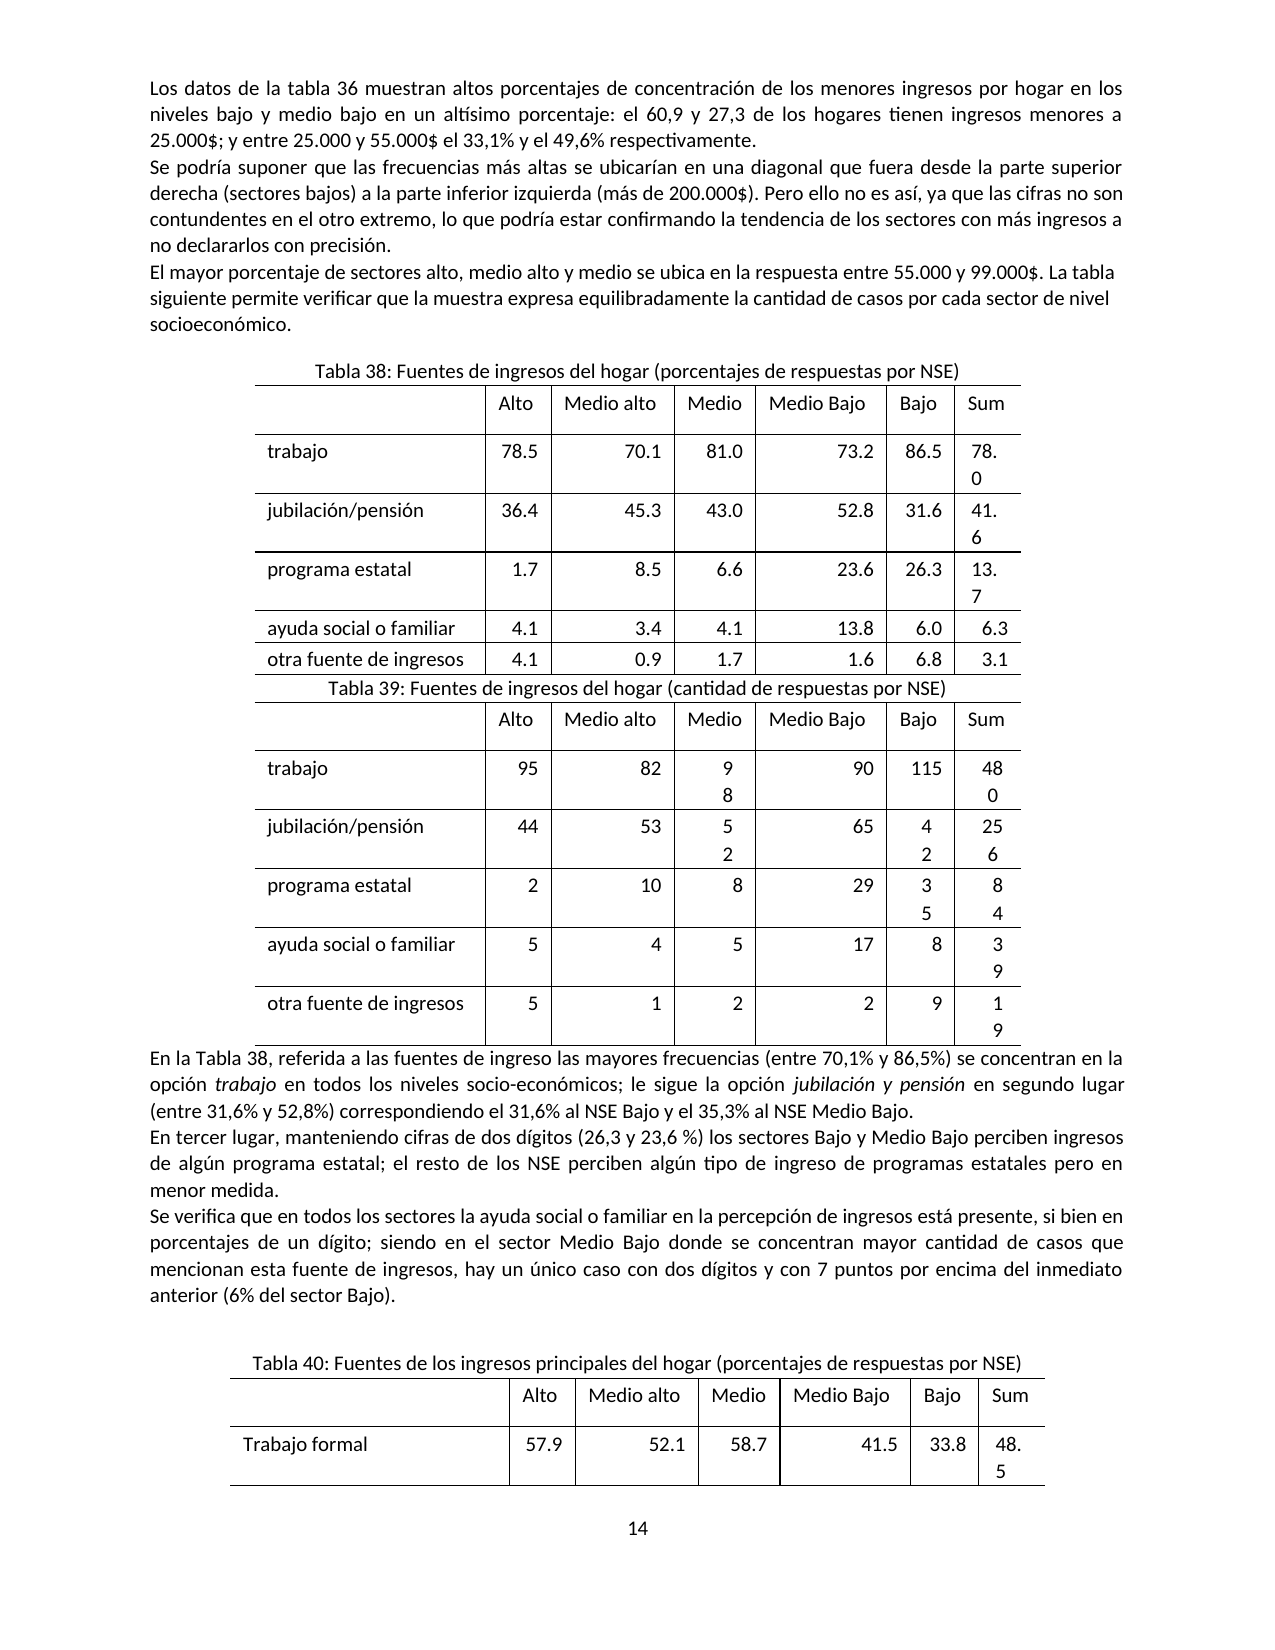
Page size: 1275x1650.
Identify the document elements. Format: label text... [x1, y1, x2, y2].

table_cell 13.7 [955, 553, 1021, 610]
table_header Medio Bajo [781, 1379, 910, 1426]
table_cell 78.5 [486, 435, 551, 493]
table_cell 8.5 [552, 553, 674, 610]
table_header Bajo [887, 386, 954, 434]
table_cell 52.8 [756, 494, 886, 551]
table_cell 44 [486, 810, 551, 868]
table_cell Trabajo formal [230, 1427, 509, 1485]
table_cell 42 [887, 810, 954, 868]
table_cell 6.0 [887, 611, 954, 642]
table_cell 58.7 [699, 1427, 779, 1485]
text El mayor porcentaje de sectores alto, medio alto y medio se ubica en la respuesta entre 55.000 y 99.000$. La tabla siguiente permite verificar que la muestra expresa equilibradamente la cantidad de casos por cada sector de nivel socioeconómico. [149, 259, 1127, 336]
table_header Medio alto [552, 703, 674, 750]
table_cell 31.6 [887, 494, 954, 551]
table_header [230, 1379, 509, 1426]
table_cell 5 [675, 928, 755, 986]
table_cell 6.3 [955, 611, 1021, 642]
table_cell 82 [552, 751, 674, 809]
table_cell 33.8 [911, 1427, 978, 1485]
table_header Bajo [887, 703, 954, 750]
table_cell 36.4 [486, 494, 551, 551]
table_cell 0.9 [552, 643, 674, 674]
table_header Sum [955, 386, 1021, 434]
table_cell 73.2 [756, 435, 886, 493]
table_cell 65 [756, 810, 886, 868]
table_cell 1.7 [486, 553, 551, 610]
table_cell 23.6 [756, 553, 886, 610]
table_cell 48.5 [979, 1427, 1045, 1485]
table_header Medio [675, 703, 755, 750]
table_cell 8 [887, 928, 954, 986]
table_cell 5 [486, 928, 551, 986]
table_cell 53 [552, 810, 674, 868]
table_header [255, 386, 485, 434]
table_cell 70.1 [552, 435, 674, 493]
table_cell 6.8 [887, 643, 954, 674]
table_cell 1.7 [675, 643, 755, 674]
table_cell 35 [887, 869, 954, 927]
table_header [255, 703, 485, 750]
table_cell 41.5 [781, 1427, 910, 1485]
table_cell jubilación/pensión [255, 810, 485, 868]
text Se podría suponer que las frecuencias más altas se ubicarían en una diagonal que fuera desde la parte superior derecha (sectores bajos) a la parte inferior izquierda (más de 200.000$). Pero ello no es así, ya que las cifras no son contundentes en el otro extremo, lo que podría estar confirmando la tendencia de los sectores con más ingresos a no declararlos con precisión. [149, 154, 1125, 258]
table_cell 41.6 [955, 494, 1021, 551]
table_cell 57.9 [510, 1427, 575, 1485]
text Los datos de la tabla 36 muestran altos porcentajes de concentración de los menores ingresos por hogar en los niveles bajo y medio bajo en un altísimo porcentaje: el 60,9 y 27,3 de los hogares tienen ingresos menores a 25.000$; y entre 25.000 y 55.000$ el 33,1% y el 49,6% respectivamente. [149, 75, 1125, 153]
table_cell 13.8 [756, 611, 886, 642]
table_header Medio alto [576, 1379, 698, 1426]
table_cell jubilación/pensión [255, 494, 485, 551]
table_header Medio Bajo [756, 386, 886, 434]
table_cell 480 [955, 751, 1021, 809]
table_cell 84 [955, 869, 1021, 927]
table_cell 86.5 [887, 435, 954, 493]
table_header Sum [955, 703, 1021, 750]
text Tabla 39: Fuentes de ingresos del hogar (cantidad de respuestas por NSE) [150, 675, 1125, 700]
table_cell ayuda social o familiar [255, 928, 485, 986]
table_cell 19 [955, 987, 1021, 1044]
table_cell 2 [486, 869, 551, 927]
table_header Medio Bajo [756, 703, 886, 750]
table_cell 8 [675, 869, 755, 927]
table_cell 2 [675, 987, 755, 1044]
table_cell 4.1 [486, 643, 551, 674]
table_cell 98 [675, 751, 755, 809]
text En tercer lugar, manteniendo cifras de dos dígitos (26,3 y 23,6 %) los sectores Bajo y Medio Bajo perciben ingresos de algún programa estatal; el resto de los NSE perciben algún tipo de ingreso de programas estatales pero en menor medida. [149, 1124, 1125, 1202]
table_cell otra fuente de ingresos [255, 987, 485, 1044]
table_cell trabajo [255, 751, 485, 809]
table_cell 45.3 [552, 494, 674, 551]
table_cell 39 [955, 928, 1021, 986]
table_header Bajo [911, 1379, 978, 1426]
table_header Sum [979, 1379, 1045, 1426]
table_cell 43.0 [675, 494, 755, 551]
table_cell 81.0 [675, 435, 755, 493]
table_cell 3.1 [955, 643, 1021, 674]
text Se verifica que en todos los sectores la ayuda social o familiar en la percepción de ingresos está presente, si bien en porcentajes de un dígito; siendo en el sector Medio Bajo donde se concentran mayor cantidad de casos que mencionan esta fuente de ingresos, hay un único caso con dos dígitos y con 7 puntos por encima del inmediato anterior (6% del sector Bajo). [149, 1203, 1125, 1307]
table_header Alto [486, 386, 551, 434]
table_cell 78.0 [955, 435, 1021, 493]
table_header Medio alto [552, 386, 674, 434]
table_cell 52 [675, 810, 755, 868]
table_cell 10 [552, 869, 674, 927]
table_cell trabajo [255, 435, 485, 493]
table_cell 3.4 [552, 611, 674, 642]
table_header Medio [699, 1379, 779, 1426]
table_cell 256 [955, 810, 1021, 868]
text Tabla 40: Fuentes de los ingresos principales del hogar (porcentajes de respuestas por NSE) [150, 1351, 1125, 1376]
table_cell 4.1 [675, 611, 755, 642]
table_cell 95 [486, 751, 551, 809]
table_cell 9 [887, 987, 954, 1044]
table_cell 17 [756, 928, 886, 986]
table_cell 4.1 [486, 611, 551, 642]
table_cell 4 [552, 928, 674, 986]
table_cell 1.6 [756, 643, 886, 674]
table_cell 5 [486, 987, 551, 1044]
table_cell 6.6 [675, 553, 755, 610]
table_cell 26.3 [887, 553, 954, 610]
table_cell 52.1 [576, 1427, 698, 1485]
table_cell 1 [552, 987, 674, 1044]
table_cell 2 [756, 987, 886, 1044]
table_header Alto [510, 1379, 575, 1426]
text En la Tabla 38, referida a las fuentes de ingreso las mayores frecuencias (entre 70,1% y 86,5%) se concentran en la opción trabajo en todos los niveles socio-económicos; le sigue la opción jubilación y pensión en segundo lugar (entre 31,6% y 52,8%) correspondiendo el 31,6% al NSE Bajo y el 35,3% al NSE Medio Bajo. [149, 1046, 1125, 1123]
table_cell programa estatal [255, 869, 485, 927]
text Tabla 38: Fuentes de ingresos del hogar (porcentajes de respuestas por NSE) [150, 358, 1125, 384]
table_cell 115 [887, 751, 954, 809]
table_cell ayuda social o familiar [255, 611, 485, 642]
table_cell 90 [756, 751, 886, 809]
table_cell 29 [756, 869, 886, 927]
table_cell otra fuente de ingresos [255, 643, 485, 674]
table_header Alto [486, 703, 551, 750]
table_header Medio [675, 386, 755, 434]
table_cell programa estatal [255, 553, 485, 610]
